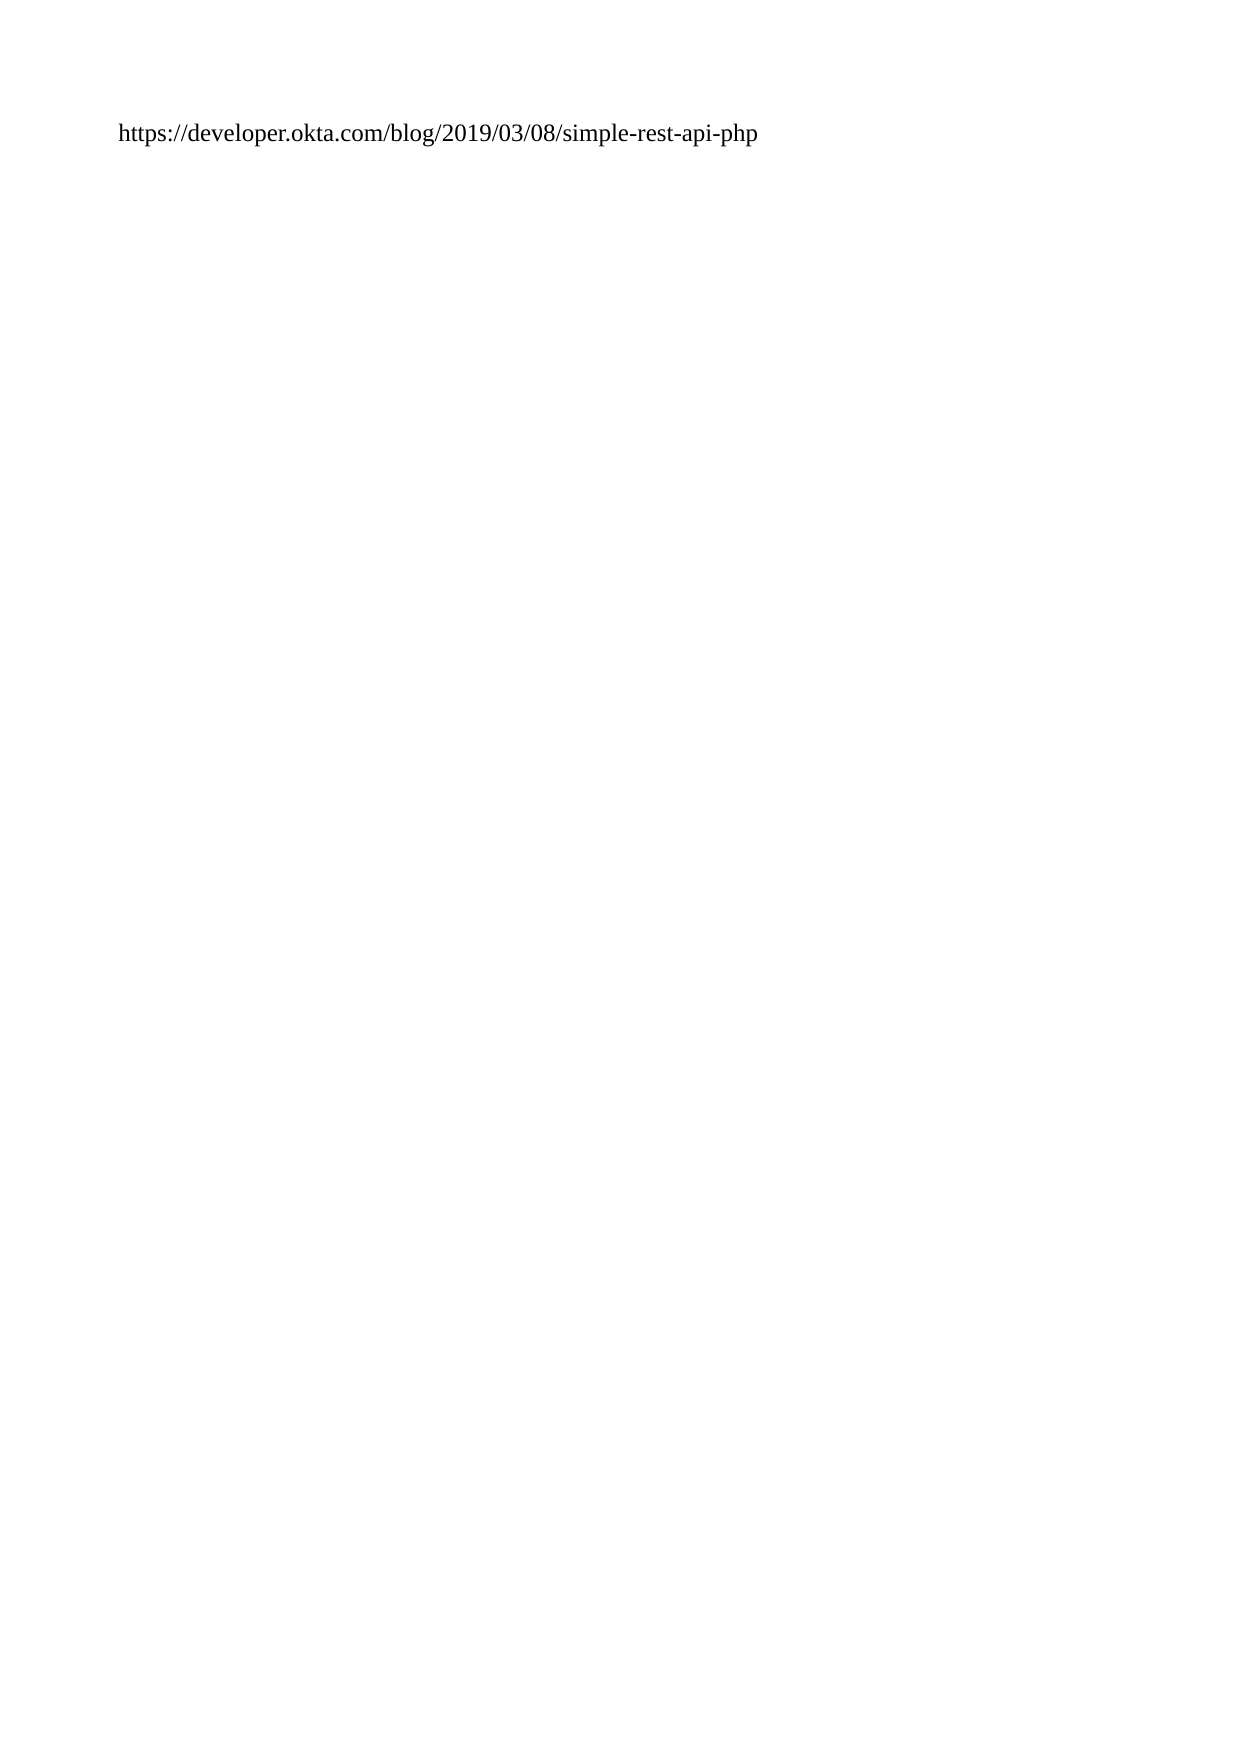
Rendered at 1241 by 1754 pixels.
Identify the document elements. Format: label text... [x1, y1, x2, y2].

text https://developer.okta.com/blog/2019/03/08/simple-rest-api-php [118, 118, 1122, 147]
